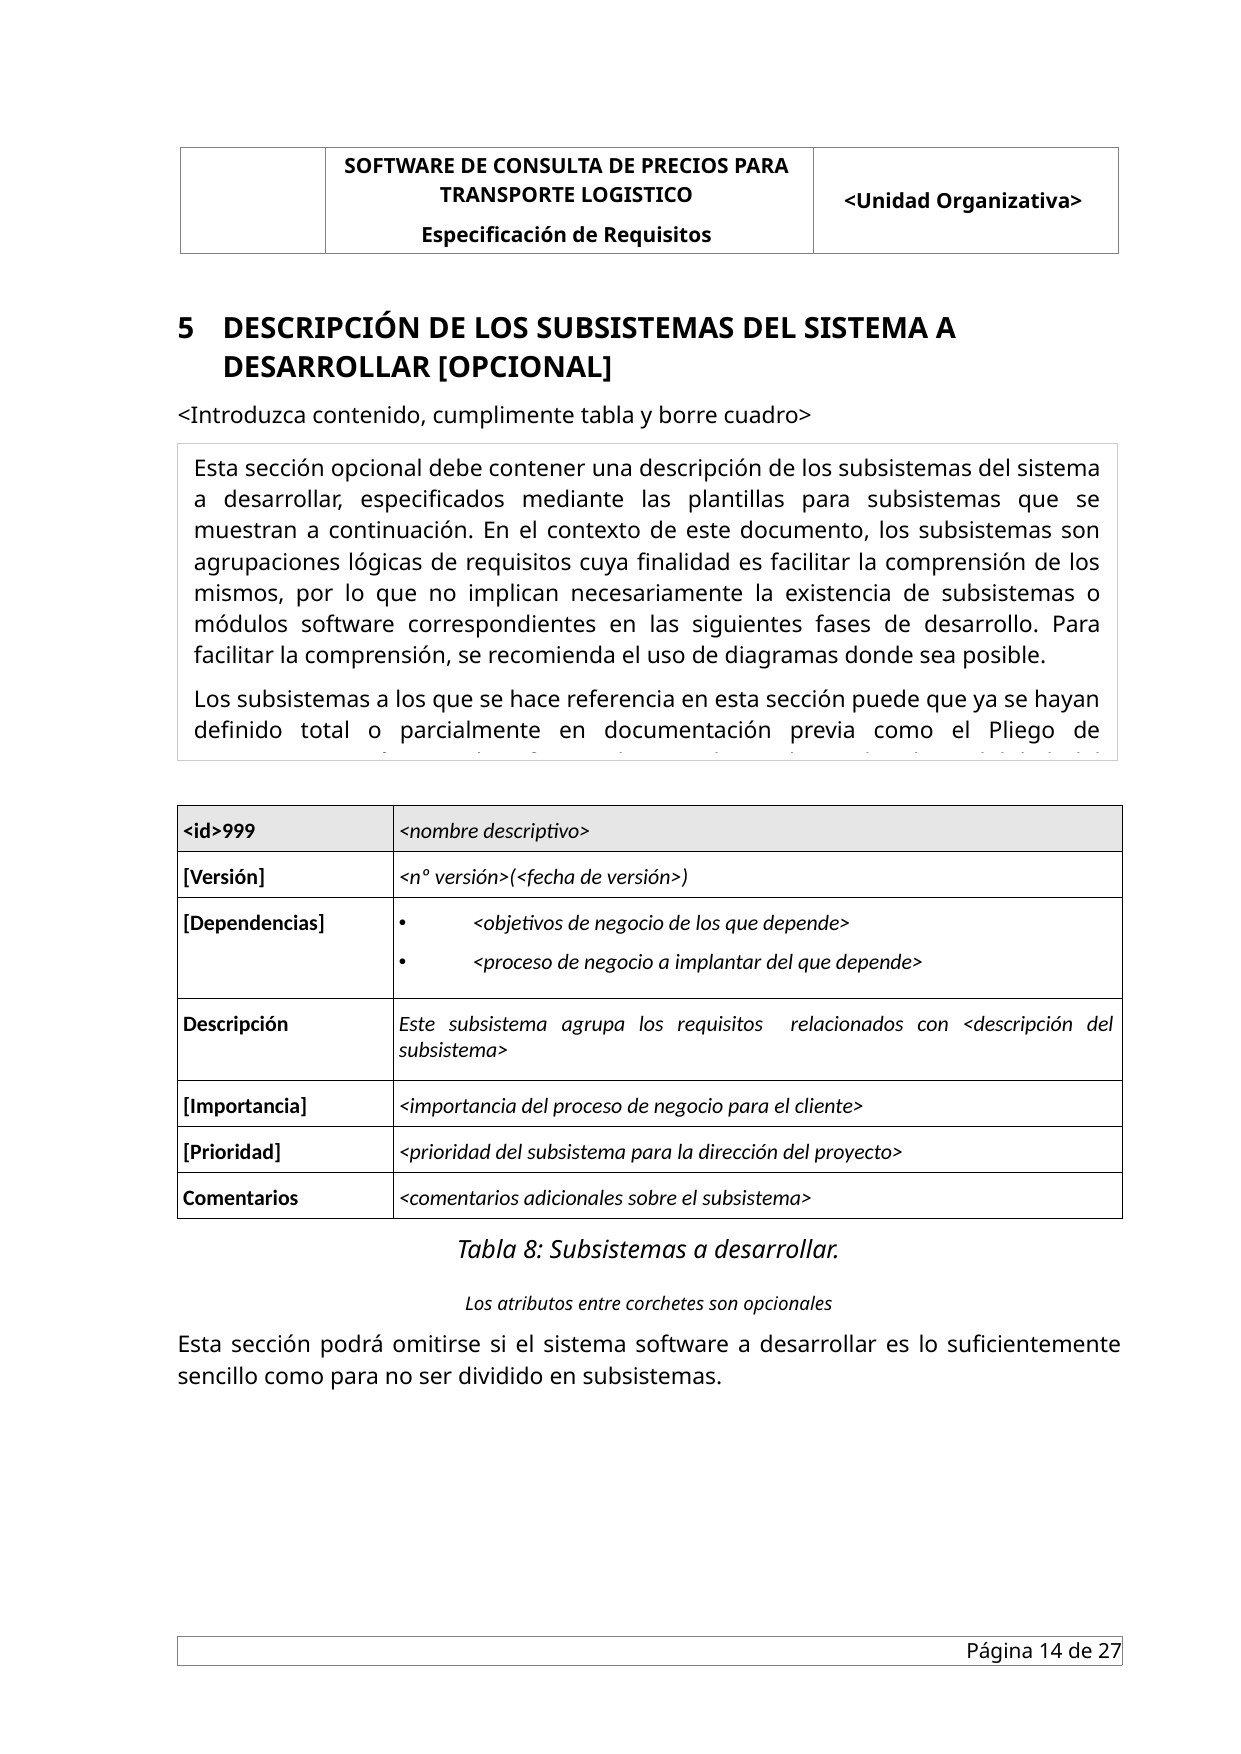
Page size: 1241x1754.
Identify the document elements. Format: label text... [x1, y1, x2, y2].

table_cell <nº versión>(<fecha de versión>) [394, 852, 1122, 897]
table_cell Descripción [178, 999, 393, 1080]
table_cell [Dependencias] [178, 898, 393, 997]
subtitle DESCRIPCIÓN DE LOS SUBSISTEMAS DEL SISTEMA A DESARROLLAR [OPCIONAL] [177, 307, 1122, 386]
table_cell <objetivos de negocio de los que depende> <proceso de negocio a implantar del que depende> ... [394, 898, 1122, 997]
table_cell [Prioridad] [178, 1127, 393, 1172]
text <Introduzca contenido, cumplimente tabla y borre cuadro> [177, 399, 1122, 430]
table_cell <comentarios adicionales sobre el subsistema> [394, 1173, 1122, 1218]
text Esta sección opcional debe contener una descripción de los subsistemas del sistema a desarrollar, especificados mediante las plantillas para subsistemas que se muestran a continuación. En el contexto de este documento, los subsistemas son agrupaciones lógicas de requisitos cuya finalidad es facilitar la comprensión de los mismos, por lo que no implican necesariamente la existencia de subsistemas o módulos software correspondientes en las siguientes fases de desarrollo. Para facilitar la comprensión, se recomienda el uso de diagramas donde sea posible. [194, 452, 1101, 670]
text Esta sección podrá omitirse si el sistema software a desarrollar es lo suficientemente sencillo como para no ser dividido en subsistemas. [177, 1328, 1122, 1391]
text Los atributos entre corchetes son opcionales [177, 1290, 1122, 1316]
text Los subsistemas a los que se hace referencia en esta sección puede que ya se hayan definido total o parcialmente en documentación previa como el Pliego de Prescripciones Técnicas, la Oferta seleccionada o el Estudio de Viabilidad del Sistema, en cuyo se podrán reutilizar y se hará referencia a dichos documentos como fuente de los mismos. [194, 683, 1101, 752]
table_cell Comentarios [178, 1173, 393, 1218]
table_cell <importancia del proceso de negocio para el cliente> [394, 1081, 1122, 1126]
table_header <id>999 [178, 806, 393, 851]
table_header <nombre descriptivo> [394, 806, 1122, 851]
text Tabla 8: Subsistemas a desarrollar. [177, 1231, 1122, 1265]
table_cell [Importancia] [178, 1081, 393, 1126]
table_cell Este subsistema agrupa los requisitos relacionados con <descripción del subsistema> [394, 999, 1122, 1080]
table_cell [Versión] [178, 852, 393, 897]
table_cell <prioridad del subsistema para la dirección del proyecto> [394, 1127, 1122, 1172]
